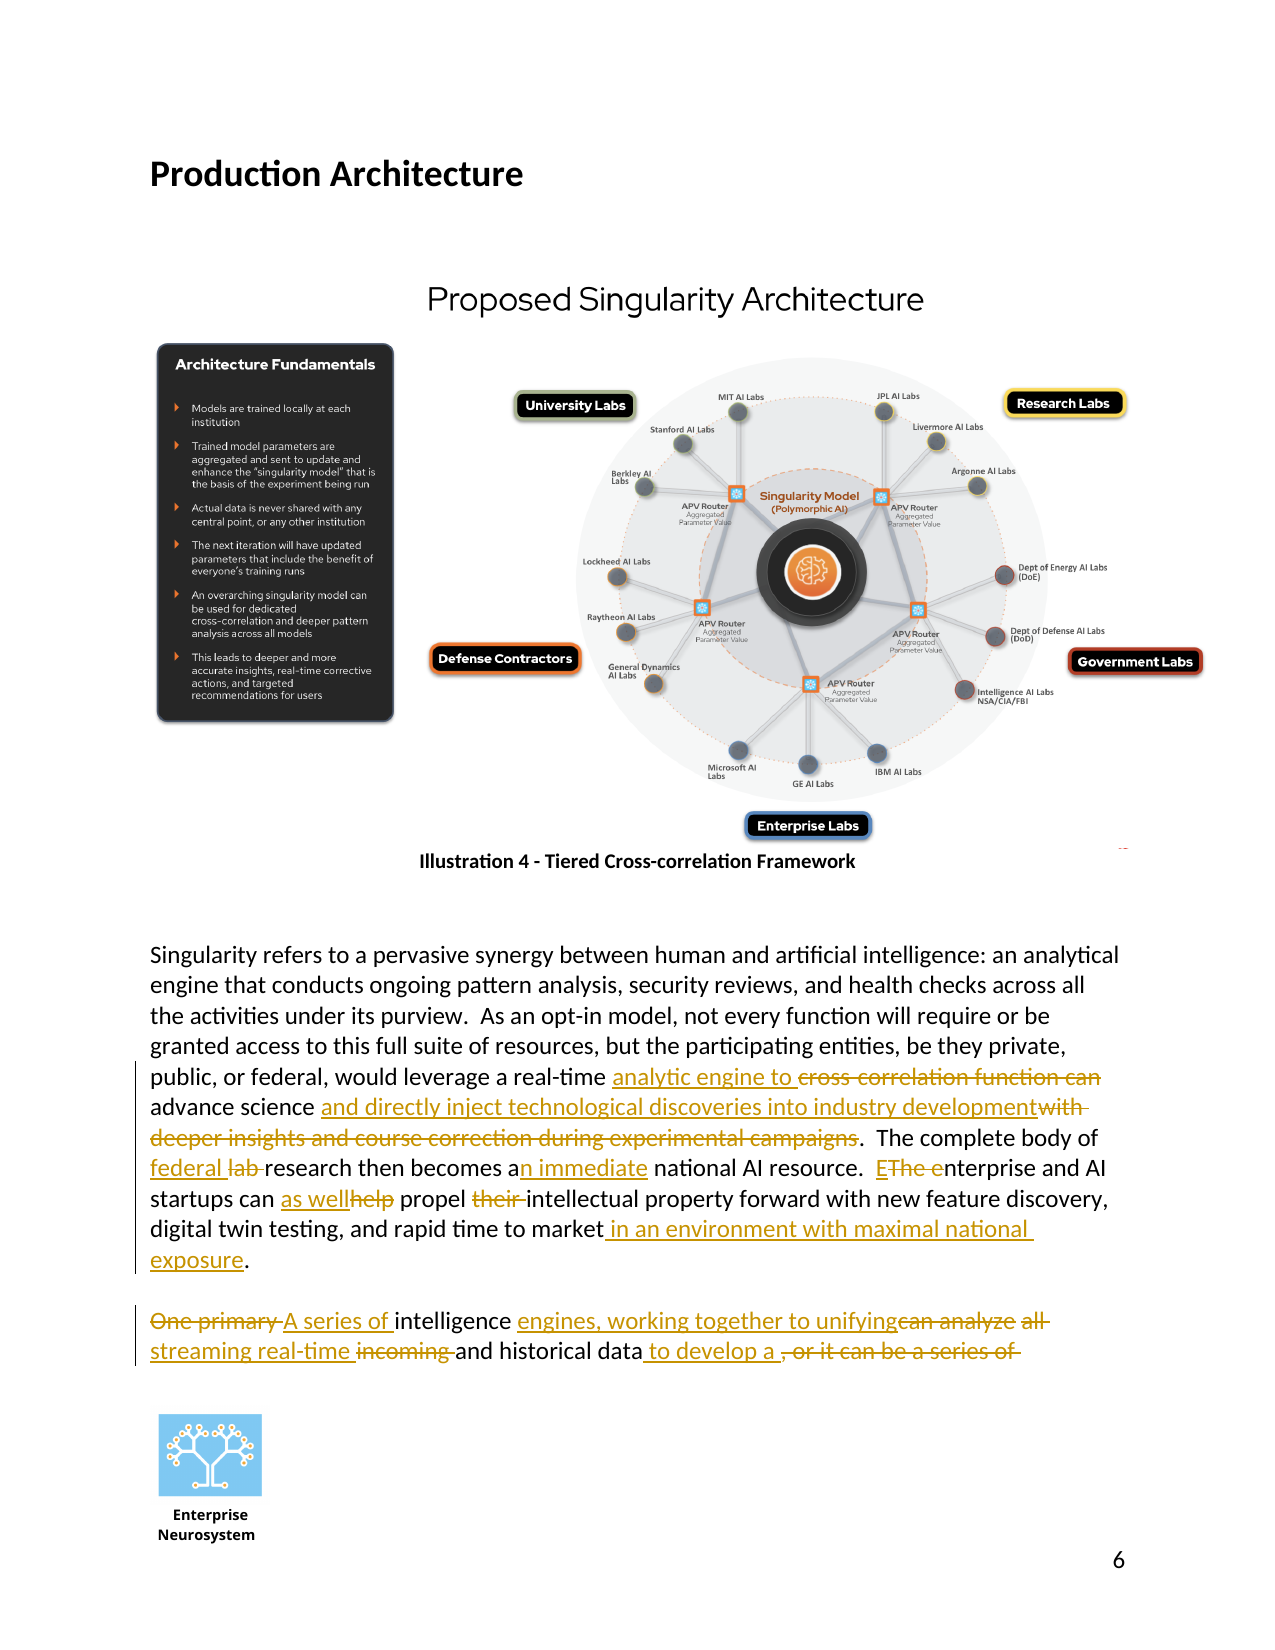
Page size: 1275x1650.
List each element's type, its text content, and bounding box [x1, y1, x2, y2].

picture [150, 1405, 271, 1505]
text A series of intelligence engines, working together to unifying streaming real-time and historical data to develop a more profound and instructive understanding of our environment and all its possibilities with the forecast possibility to enable dynamic response to challenges as they happen. [150, 1305, 1125, 1366]
text Singularity refers to a pervasive synergy between human and artificial intelligence: an analytical engine that conducts ongoing pattern analysis, security reviews, and health checks across all the activities under its purview. As an opt-in model, not every function will require or be granted access to this full suite of resources, but the participating entities, be they private, public, or federal, would leverage a real-time analytic engine to advance science and directly inject technological discoveries into industry development. The complete body of federal research then becomes an immediate national AI resource. Enterprise and AI startups can as well propel intellectual property forward with new feature discovery, digital twin testing, and rapid time to market in an environment with maximal national exposure. [150, 939, 1125, 1274]
subtitle Production Architecture [150, 150, 1125, 242]
picture [150, 262, 1222, 849]
subtitle Illustration 4 - Tiered Cross-correlation Framework [150, 849, 1125, 873]
